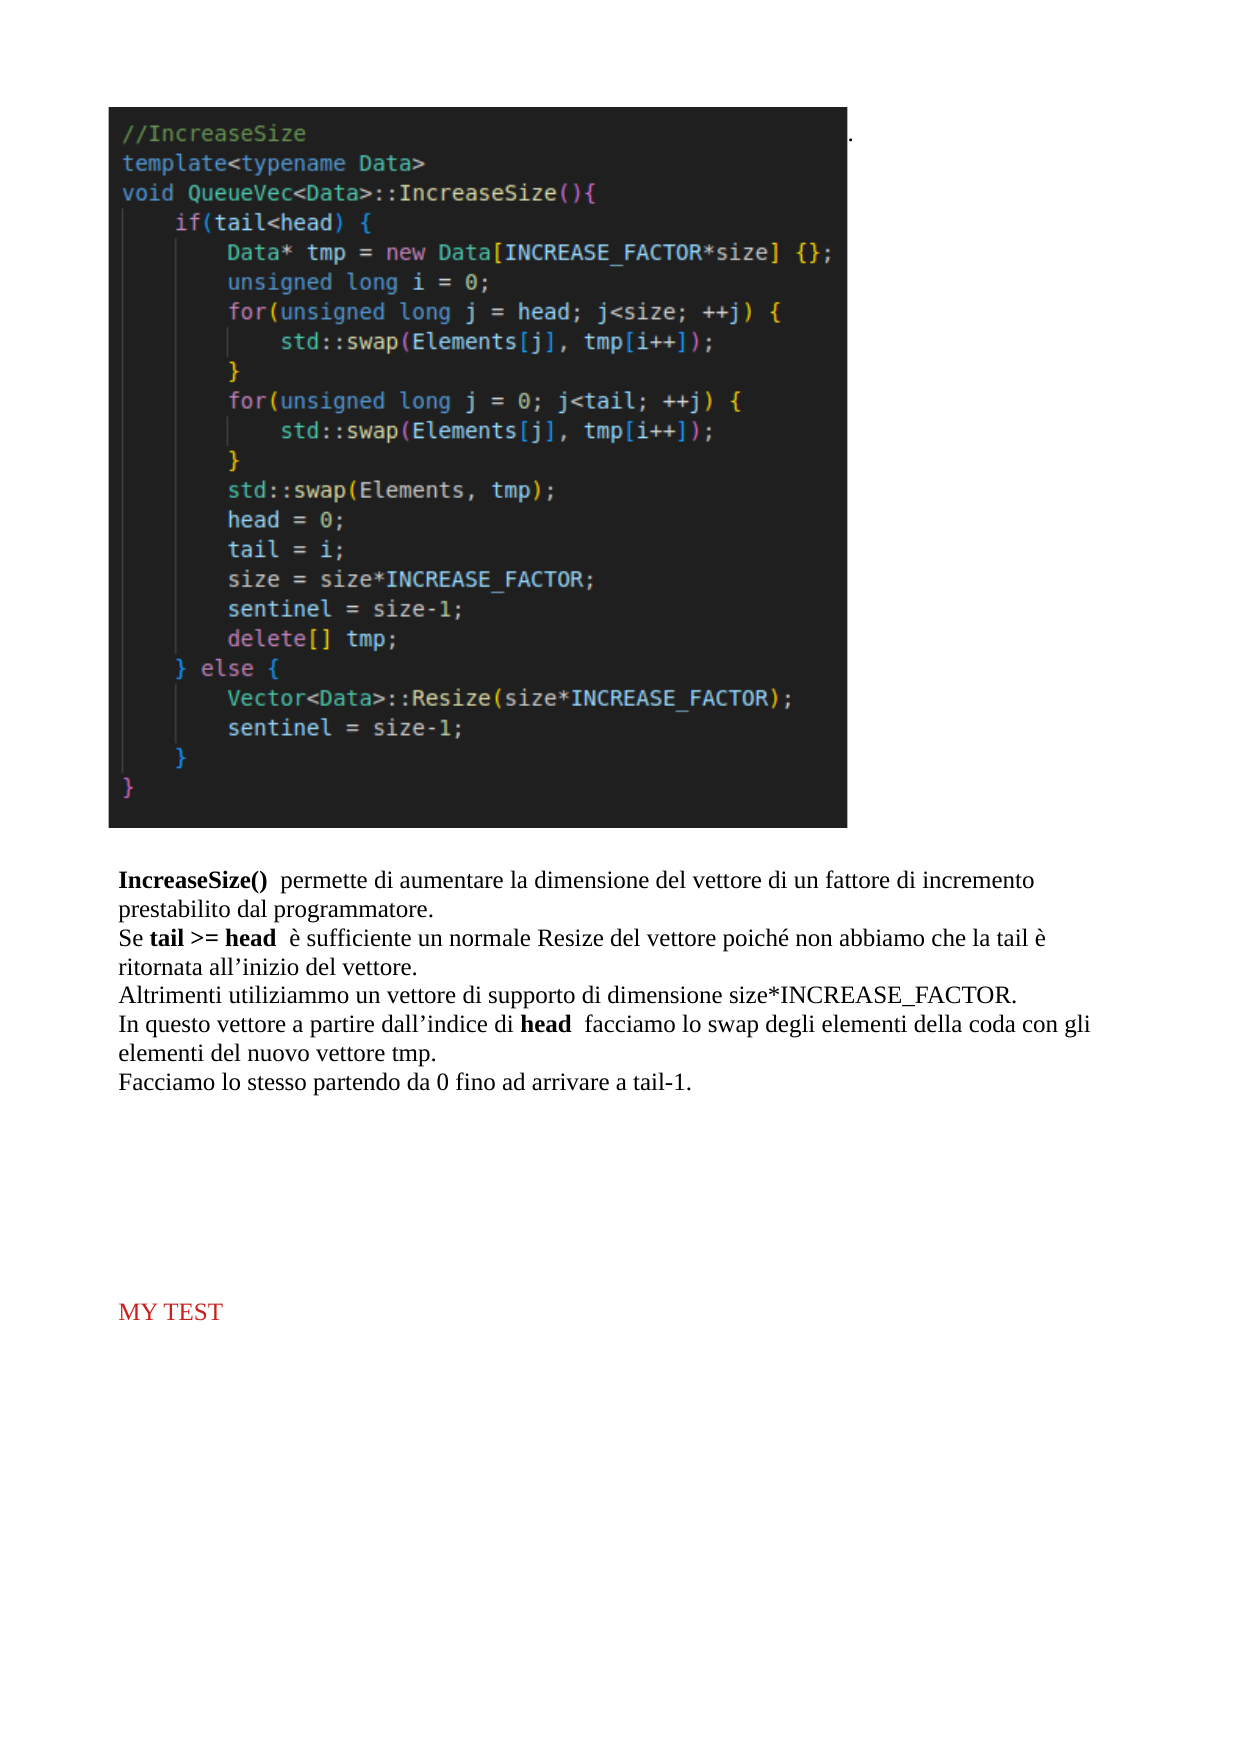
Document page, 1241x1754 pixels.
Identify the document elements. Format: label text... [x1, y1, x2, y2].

text Altrimenti utiliziammo un vettore di supporto di dimensione size*INCREASE_FACTOR. [118, 981, 1122, 1009]
text Se tail >= head è sufficiente un normale Resize del vettore poiché non abbiamo che la tail è ritornata all’inizio del vettore. [118, 923, 1122, 981]
text In questo vettore a partire dall’indice di head facciamo lo swap degli elementi della coda con gli elementi del nuovo vettore tmp. [118, 1009, 1122, 1067]
text . [848, 118, 1122, 147]
text Facciamo lo stesso partendo da 0 fino ad arrivare a tail-1. [118, 1067, 1122, 1096]
picture [108, 107, 848, 828]
text IncreaseSize() permette di aumentare la dimensione del vettore di un fattore di incremento prestabilito dal programmatore. [118, 866, 1122, 923]
text MY TEST [118, 1297, 1122, 1326]
